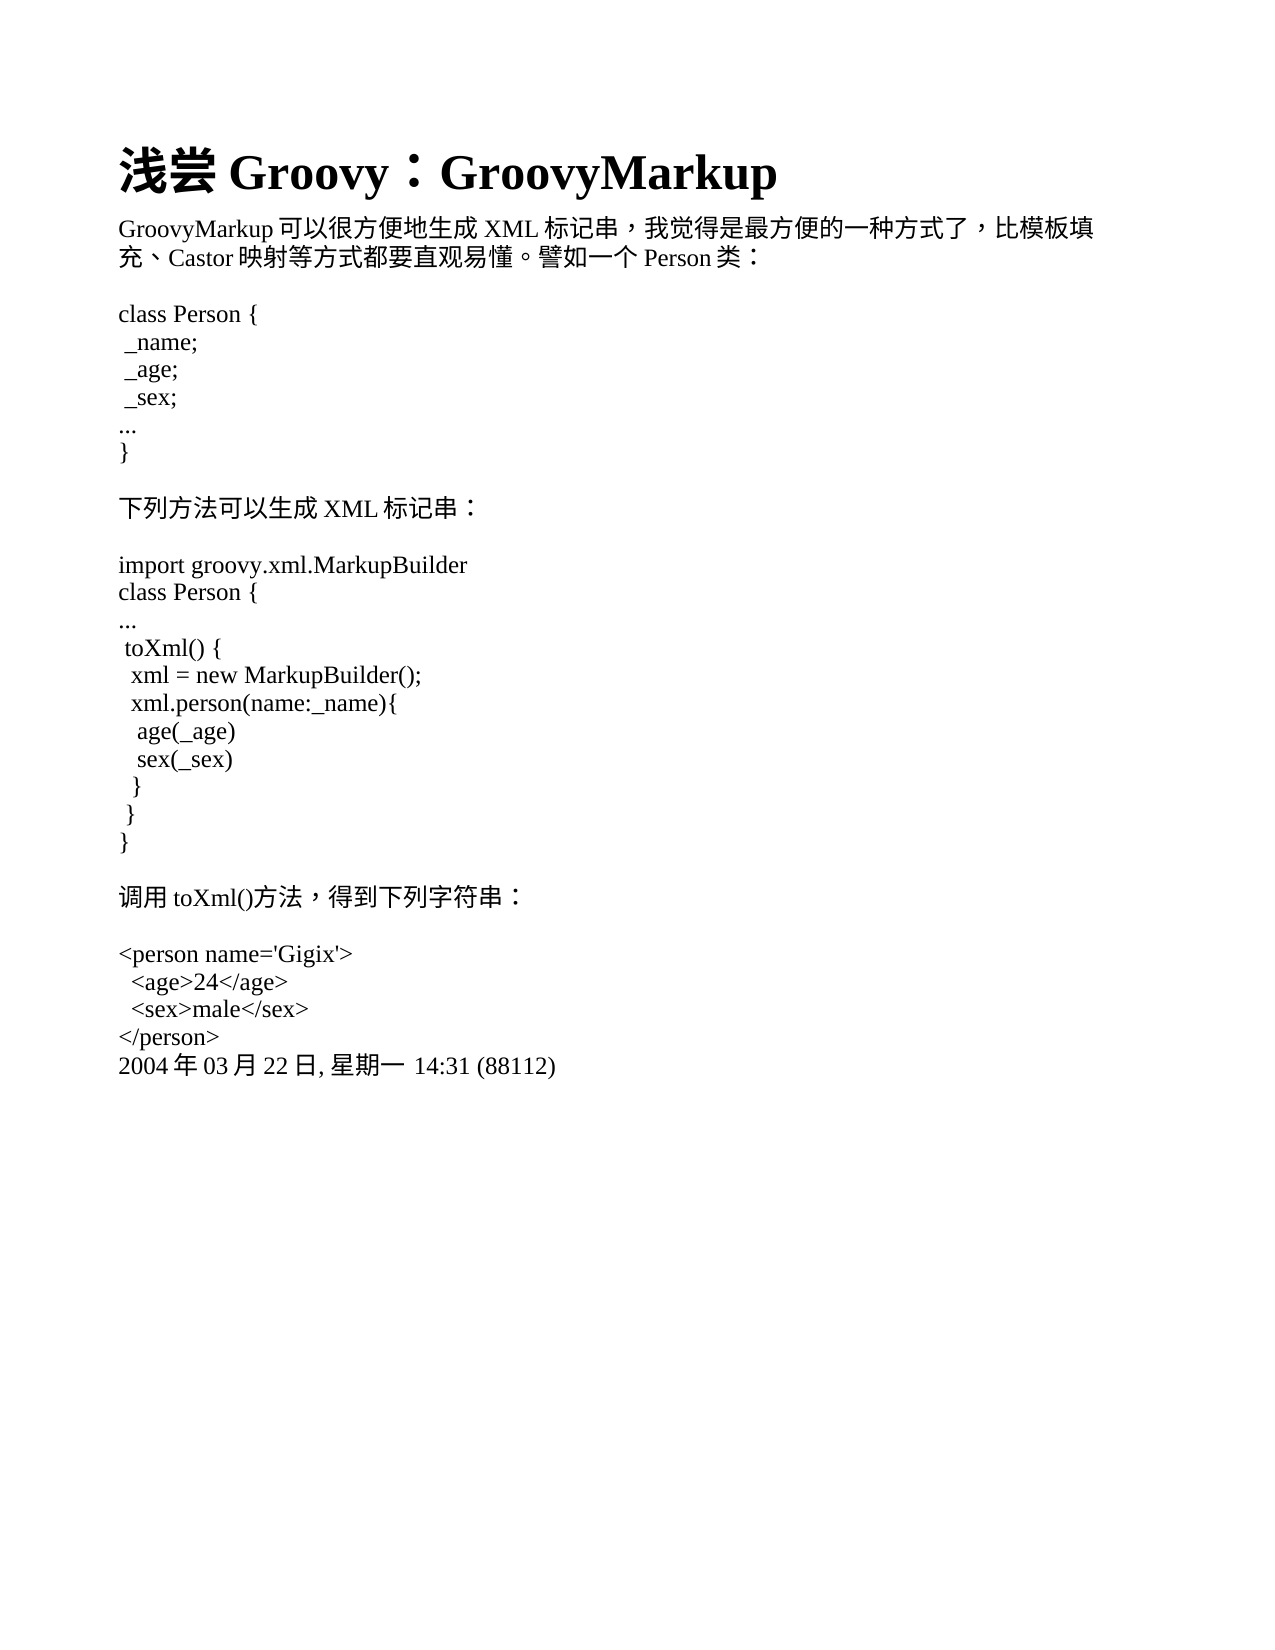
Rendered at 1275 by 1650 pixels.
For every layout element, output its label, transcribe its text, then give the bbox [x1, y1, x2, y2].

text ... [118, 411, 1157, 438]
text 调用toXml()方法，得到下列字符串： [118, 883, 1157, 912]
subtitle 浅尝Groovy：GroovyMarkup [118, 143, 1157, 201]
text 2004年03月22日, 星期一 14:31 (88112) [118, 1051, 1157, 1080]
text <person name='Gigix'> <age>24</age> <sex>male</sex> </person> [118, 940, 1157, 1051]
text import groovy.xml.MarkupBuilder [118, 551, 1157, 578]
text GroovyMarkup可以很方便地生成XML标记串，我觉得是最方便的一种方式了，比模板填充、Castor映射等方式都要直观易懂。譬如一个Person类： [118, 214, 1157, 272]
text class Person { _name; _age; _sex; [118, 300, 1157, 411]
text } [118, 438, 1157, 466]
text 下列方法可以生成XML标记串： [118, 494, 1157, 523]
text class Person { ... [118, 578, 1157, 634]
text toXml() { xml = new MarkupBuilder(); xml.person(name:_name){ age(_age) sex(_sex) } } } [118, 634, 1157, 856]
